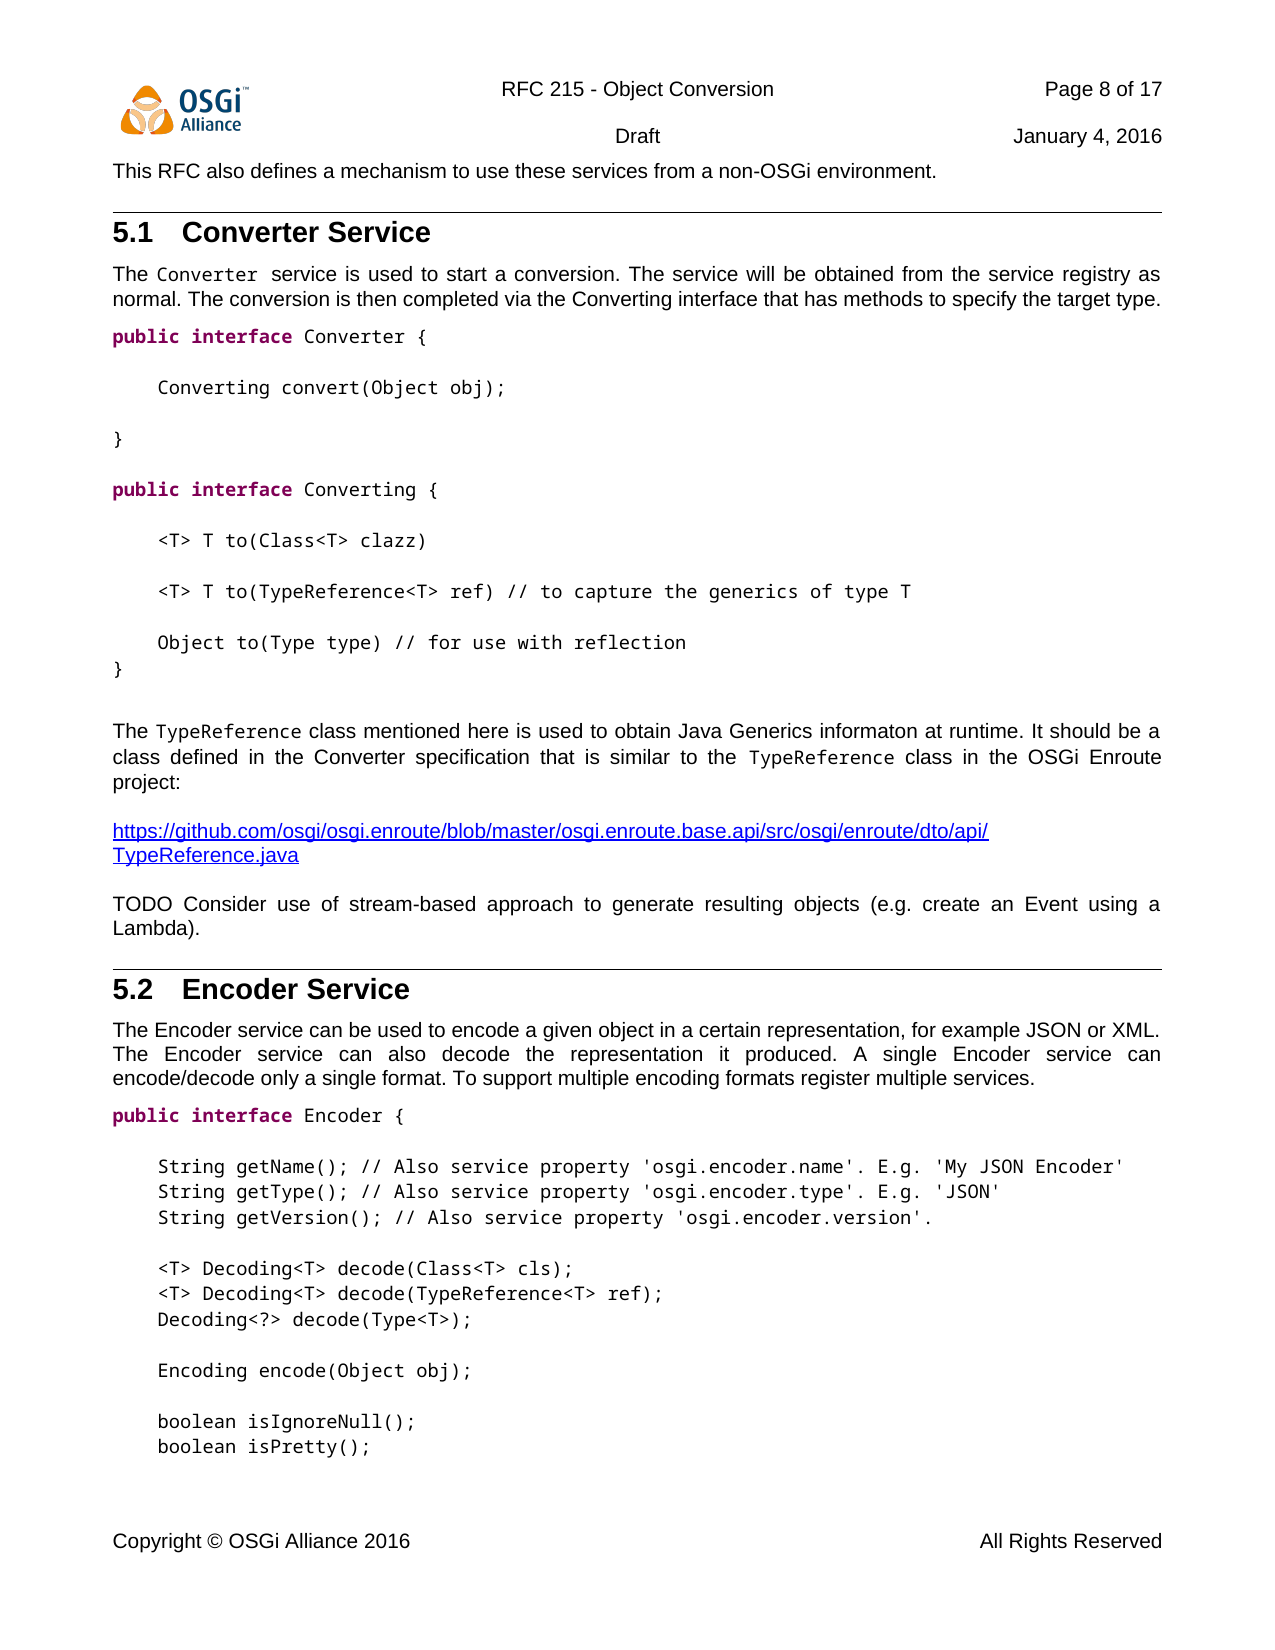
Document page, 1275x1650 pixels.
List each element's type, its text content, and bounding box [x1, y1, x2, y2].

text Encoding encode(Object obj); [112, 1357, 1162, 1383]
text } [112, 425, 1162, 451]
text Converting convert(Object obj); [112, 374, 1162, 400]
text <T> Decoding<T> decode(Class<T> cls); [112, 1255, 1162, 1281]
text } [112, 655, 1162, 681]
text public interface Encoder { [112, 1102, 1162, 1128]
text https://github.com/osgi/osgi.enroute/blob/master/osgi.enroute.base.api/src/osgi/enroute/dto/api/TypeReference.java [112, 818, 1162, 866]
text TODO Consider use of stream-based approach to generate resulting objects (e.g. create an Event using a Lambda). [112, 891, 1162, 939]
text <T> Decoding<T> decode(TypeReference<T> ref); [112, 1281, 1162, 1306]
text The Encoder service can be used to encode a given object in a certain representation, for example JSON or XML. The Encoder service can also decode the representation it produced. A single Encoder service can encode/decode only a single format. To support multiple encoding formats register multiple services. [112, 1018, 1162, 1089]
text The Converter service is used to start a conversion. The service will be obtained from the service registry as normal. The conversion is then completed via the Converting interface that has methods to specify the target type. [112, 261, 1162, 311]
text <T> T to(Class<T> clazz) [112, 527, 1162, 553]
text public interface Converter { [112, 323, 1162, 349]
text This RFC also defines a mechanism to use these services from a non-OSGi environment. [112, 159, 1162, 183]
text public interface Converting { [112, 476, 1162, 502]
subtitle Converter Service [112, 213, 1162, 249]
text The TypeReference class mentioned here is used to obtain Java Generics informaton at runtime. It should be a class defined in the Converter specification that is similar to the TypeReference class in the OSGi Enroute project: [112, 718, 1162, 793]
text <T> T to(TypeReference<T> ref) // to capture the generics of type T [112, 578, 1162, 604]
text Object to(Type type) // for use with reflection [112, 629, 1162, 655]
text Decoding<?> decode(Type<T>); [112, 1306, 1162, 1332]
picture [113, 78, 257, 142]
text String getName(); // Also service property 'osgi.encoder.name'. E.g. 'My JSON Encoder' [112, 1153, 1162, 1179]
text boolean isPretty(); [112, 1434, 1162, 1459]
text String getType(); // Also service property 'osgi.encoder.type'. E.g. 'JSON' [112, 1179, 1162, 1204]
subtitle Encoder Service [112, 970, 1162, 1005]
text String getVersion(); // Also service property 'osgi.encoder.version'. [112, 1204, 1162, 1230]
text boolean isIgnoreNull(); [112, 1408, 1162, 1434]
